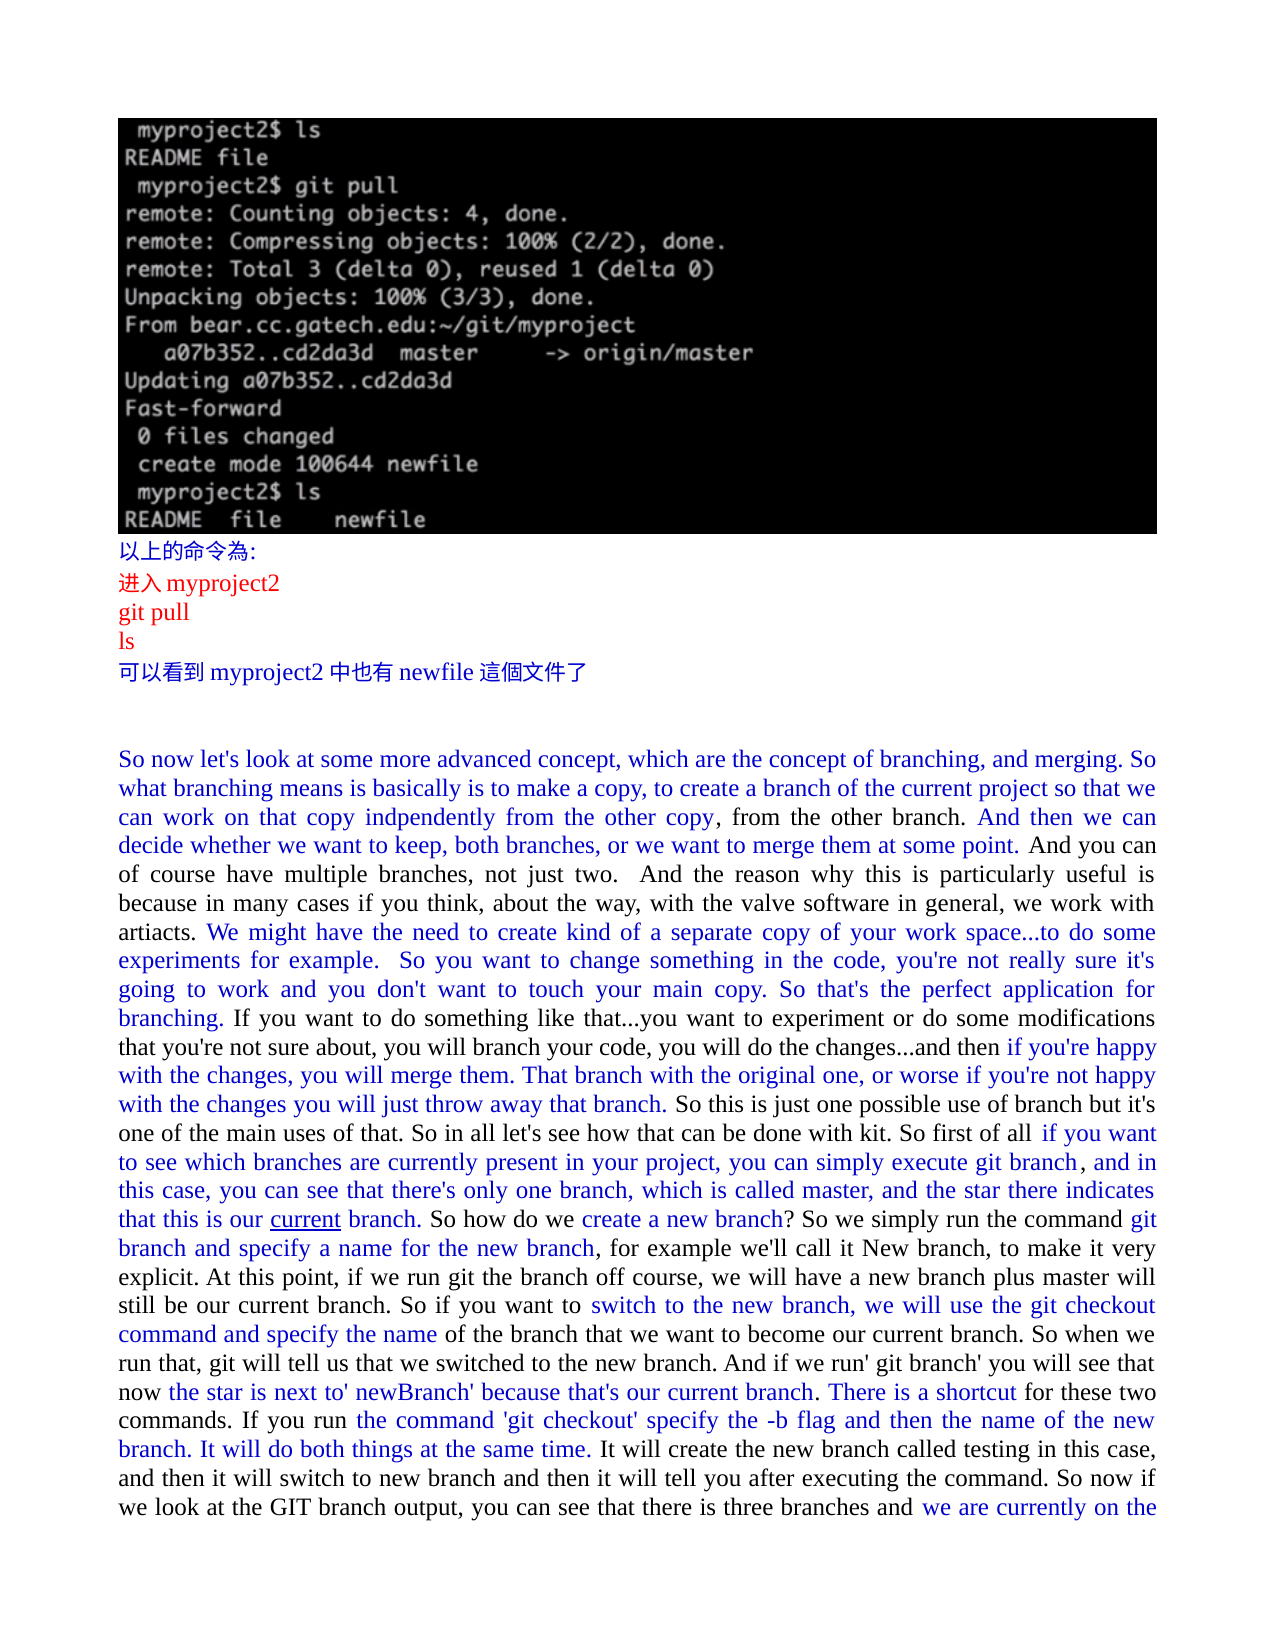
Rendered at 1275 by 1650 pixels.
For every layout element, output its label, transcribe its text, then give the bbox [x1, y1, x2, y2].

text 进入myproject2 [118, 566, 1157, 597]
text So now let's look at some more advanced concept, which are the concept of branching, and merging. So what branching means is basically is to make a copy, to create a branch of the current project so that we can work on that copy indpendently from the other copy, from the other branch. And then we can decide whether we want to keep, both branches, or we want to merge them at some point. And you can of course have multiple branches, not just two. And the reason why this is particularly useful is because in many cases if you think, about the way, with the valve software in general, we work with artiacts. We might have the need to create kind of a separate copy of your work space...to do some experiments for example. So you want to change something in the code, you're not really sure it's going to work and you don't want to touch your main copy. So that's the perfect application for branching. If you want to do something like that...you want to experiment or do some modifications that you're not sure about, you will branch your code, you will do the changes...and then if you're happy with the changes, you will merge them. That branch with the original one, or worse if you're not happy with the changes you will just throw away that branch. So this is just one possible use of branch but it's one of the main uses of that. So in all let's see how that can be done with kit. So first of all if you want to see which branches are currently present in your project, you can simply execute git branch, and in this case, you can see that there's only one branch, which is called master, and the star there indicates that this is our current branch. So how do we create a new branch? So we simply run the command git branch and specify a name for the new branch, for example we'll call it New branch, to make it very explicit. At this point, if we run git the branch off course, we will have a new branch plus master will still be our current branch. So if you want to switch to the new branch, we will use the git checkout command and specify the name of the branch that we want to become our current branch. So when we run that, git will tell us that we switched to the new branch. And if we run' git branch' you will see that now the star is next to' newBranch' because that's our current branch. There is a shortcut for these two commands. If you run the command 'git checkout' specify the -b flag and then the name of the new branch. It will do both things at the same time. It will create the new branch called testing in this case, and then it will switch to new branch and then it will tell you after executing the command. So now if we look at the GIT branch output, you can see that there is three branches and we are currently on the [118, 744, 1157, 1520]
picture [118, 118, 1157, 534]
text git pull [118, 597, 1157, 626]
text 可以看到myproject2中也有newfile這個文件了 [118, 655, 1157, 687]
text 以上的命令為: [118, 534, 1157, 566]
text ls [118, 626, 1157, 655]
